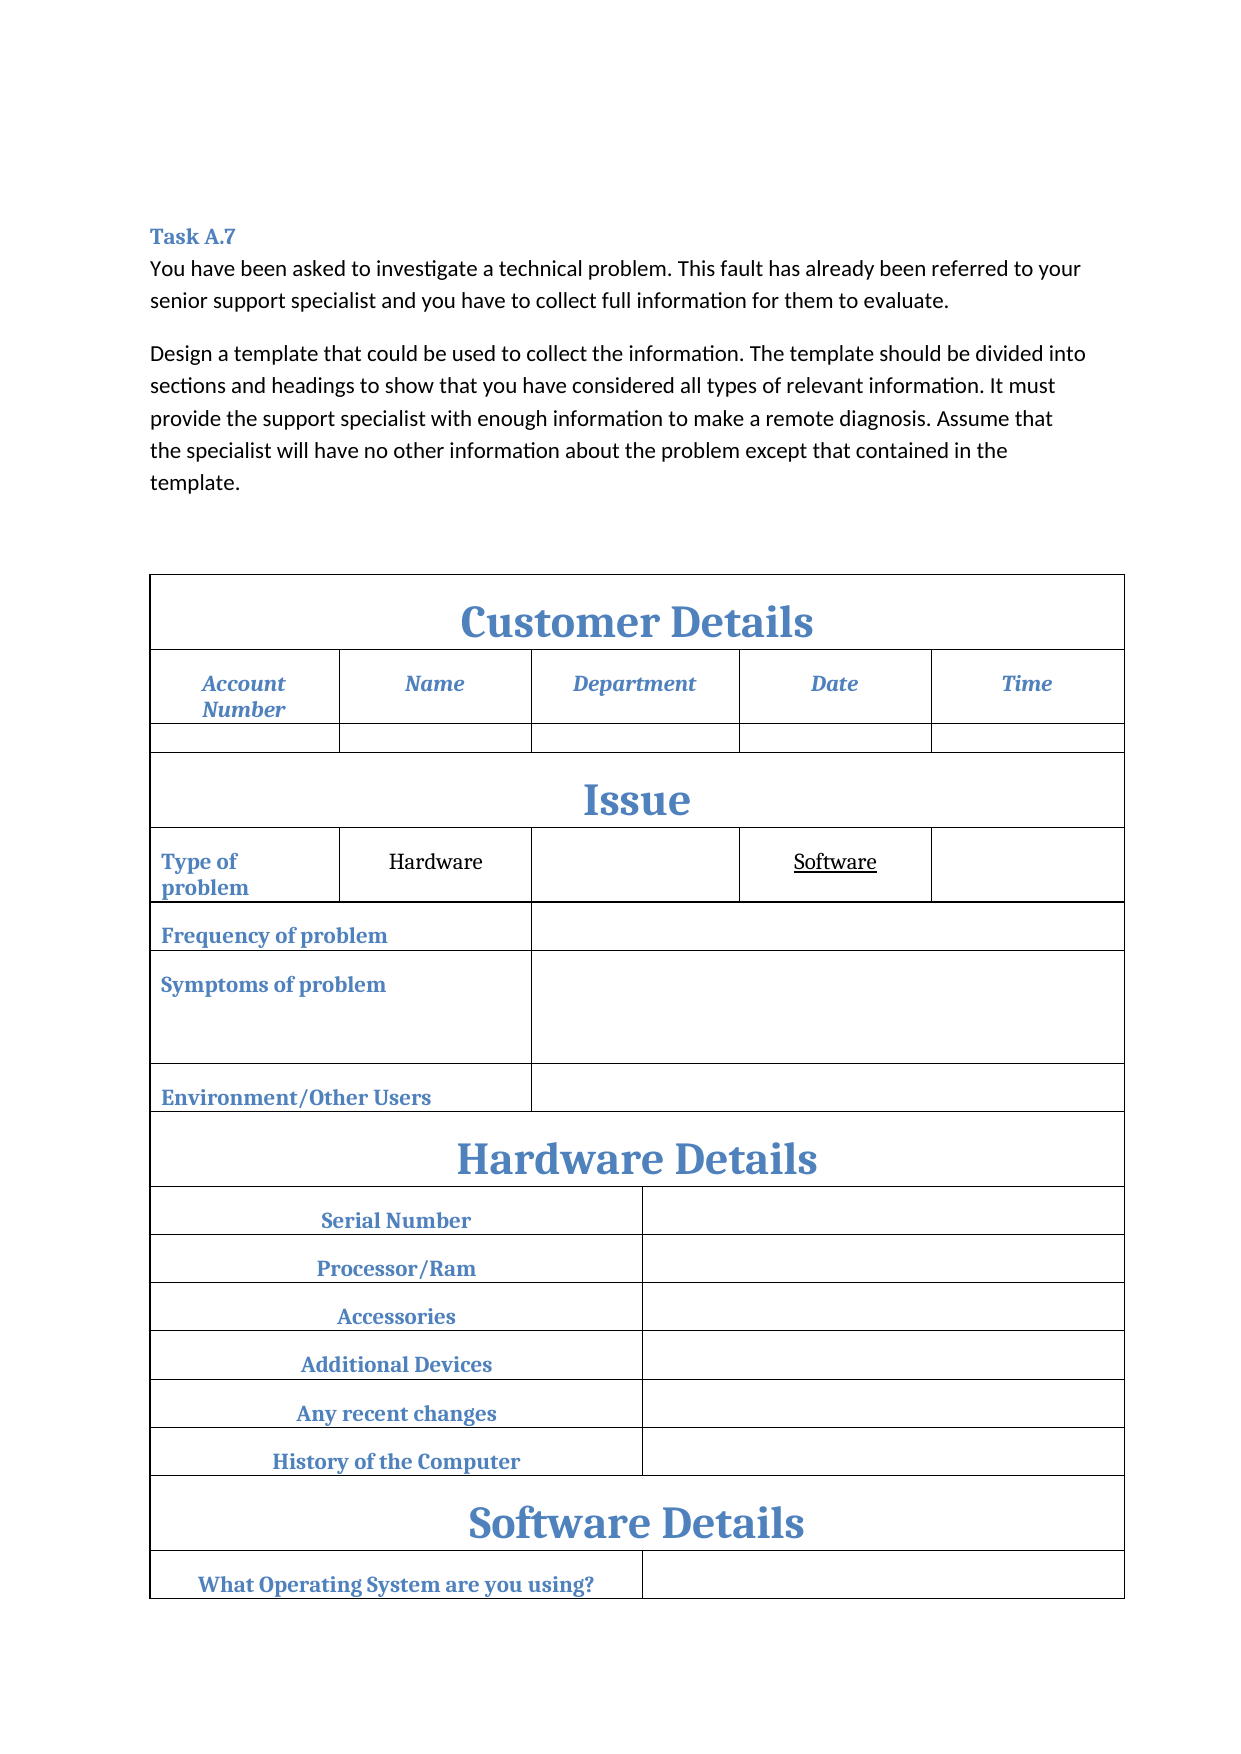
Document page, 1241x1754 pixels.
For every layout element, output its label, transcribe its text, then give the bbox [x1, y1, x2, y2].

table_cell Hardware Details [151, 1112, 1124, 1186]
table_cell [643, 1283, 1124, 1330]
text Design a template that could be used to collect the information. The template should be divided into sections and headings to show that you have considered all types of relevant information. It must provide the support specialist with enough information to make a remote diagnosis. Assume that the specialist will have no other information about the problem except that contained in the template. [150, 339, 1090, 496]
table_cell [740, 724, 931, 752]
table_cell History of the Computer [151, 1428, 642, 1475]
table_cell [151, 724, 339, 752]
table_cell [643, 1187, 1124, 1234]
table_cell [532, 903, 1124, 950]
table_cell Environment/Other Users [151, 1064, 531, 1111]
table_cell [643, 1380, 1124, 1427]
table_cell Type of problem [151, 828, 339, 901]
table_cell [932, 828, 1124, 901]
table_cell [643, 1235, 1124, 1282]
table_cell [532, 828, 739, 901]
table_cell What Operating System are you using? [151, 1551, 642, 1598]
table_cell [643, 1551, 1124, 1598]
table_cell [532, 1064, 1124, 1111]
table_cell [532, 951, 1124, 1063]
table_cell Frequency of problem [151, 903, 531, 950]
table_cell Date [740, 650, 931, 723]
subtitle Task A.7 [150, 224, 1090, 250]
table_cell Software Details [151, 1476, 1124, 1549]
table_cell Time [932, 650, 1124, 723]
table_cell Accessories [151, 1283, 642, 1330]
table_cell [643, 1428, 1124, 1475]
table_cell Department [532, 650, 739, 723]
table_cell [532, 724, 739, 752]
table_cell [643, 1331, 1124, 1378]
table_cell [932, 724, 1124, 752]
table_cell Serial Number [151, 1187, 642, 1234]
table_cell [340, 724, 531, 752]
table_cell Any recent changes [151, 1380, 642, 1427]
table_header Customer Details [151, 575, 1124, 649]
table_cell Hardware [340, 828, 531, 901]
table_cell Name [340, 650, 531, 723]
table_cell Software [740, 828, 931, 901]
table_cell Account Number [151, 650, 339, 723]
table_cell Symptoms of problem [151, 951, 531, 1063]
table_cell Additional Devices [151, 1331, 642, 1378]
text You have been asked to investigate a technical problem. This fault has already been referred to your senior support specialist and you have to collect full information for them to evaluate. [150, 254, 1090, 314]
table_cell Processor/Ram [151, 1235, 642, 1282]
table_cell Issue [151, 753, 1124, 827]
